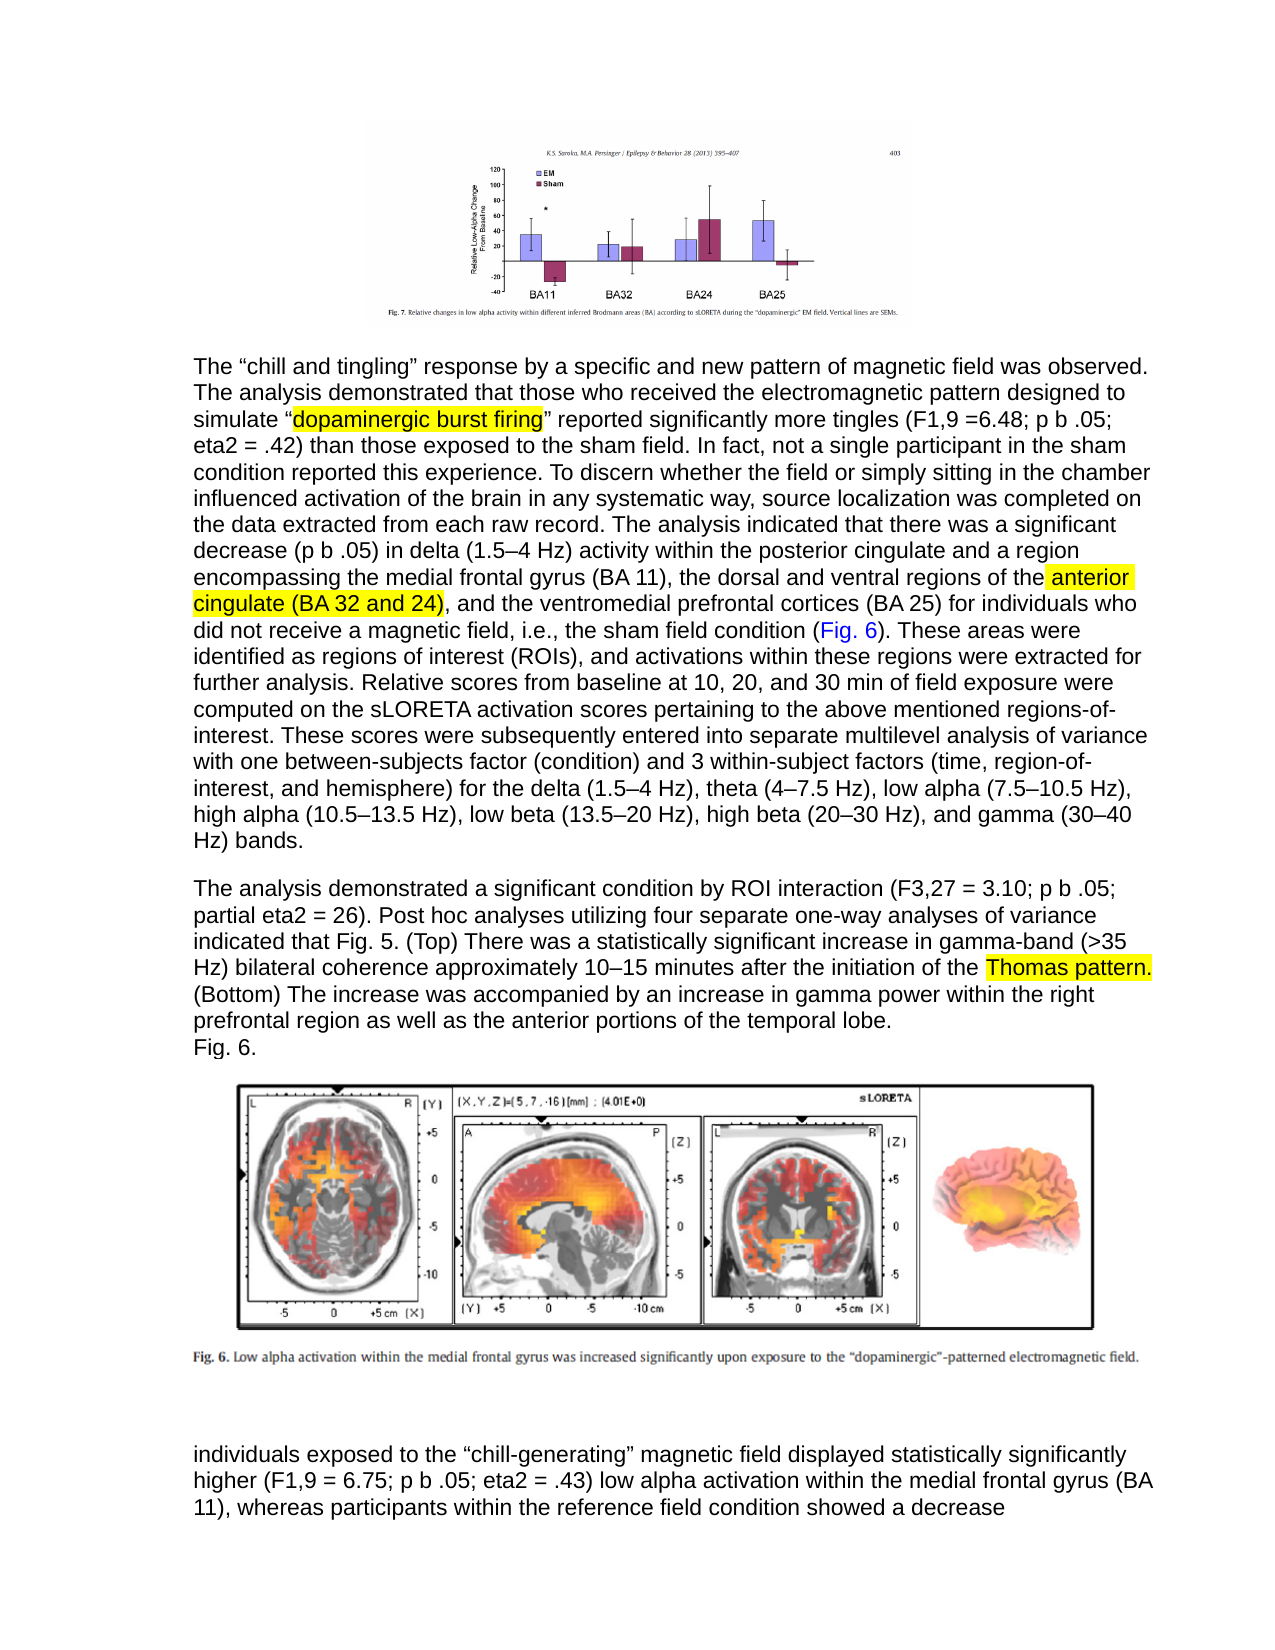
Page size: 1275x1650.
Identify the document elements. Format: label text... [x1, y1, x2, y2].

text The “chill and tingling” response by a specific and new pattern of magnetic field was observed. The analysis demonstrated that those who received the electromagnetic pattern designed to simulate “dopaminergic burst firing” reported significantly more tingles (F1,9 =6.48; p b .05; eta2 = .42) than those exposed to the sham field. In fact, not a single participant in the sham condition reported this experience. To discern whether the field or simply sitting in the chamber influenced activation of the brain in any systematic way, source localization was completed on the data extracted from each raw record. The analysis indicated that there was a significant decrease (p b .05) in delta (1.5–4 Hz) activity within the posterior cingulate and a region encompassing the medial frontal gyrus (BA 11), the dorsal and ventral regions of the anterior cingulate (BA 32 and 24), and the ventromedial prefrontal cortices (BA 25) for individuals who did not receive a magnetic field, i.e., the sham field condition (Fig. 6). These areas were identified as regions of interest (ROIs), and activations within these regions were extracted for further analysis. Relative scores from baseline at 10, 20, and 30 min of field exposure were computed on the sLORETA activation scores pertaining to the above mentioned regions-of-interest. These scores were subsequently entered into separate multilevel analysis of variance with one between-subjects factor (condition) and 3 within-subject factors (time, region-of-interest, and hemisphere) for the delta (1.5–4 Hz), theta (4–7.5 Hz), low alpha (7.5–10.5 Hz), high alpha (10.5–13.5 Hz), low beta (13.5–20 Hz), high beta (20–30 Hz), and gamma (30–40 Hz) bands. [193, 353, 1157, 854]
picture [365, 118, 910, 327]
text Fig. 6. [193, 1033, 1157, 1059]
picture [118, 1059, 1157, 1389]
text The analysis demonstrated a significant condition by ROI interaction (F3,27 = 3.10; p b .05; partial eta2 = 26). Post hoc analyses utilizing four separate one-way analyses of variance indicated that Fig. 5. (Top) There was a statistically significant increase in gamma-band (>35 Hz) bilateral coherence approximately 10–15 minutes after the initiation of the Thomas pattern. (Bottom) The increase was accompanied by an increase in gamma power within the right prefrontal region as well as the anterior portions of the temporal lobe. [193, 875, 1157, 1033]
text individuals exposed to the “chill-generating” magnetic field displayed statistically significantly higher (F1,9 = 6.75; p b .05; eta2 = .43) low alpha activation within the medial frontal gyrus (BA 11), whereas participants within the reference field condition showed a decrease [193, 1441, 1157, 1520]
